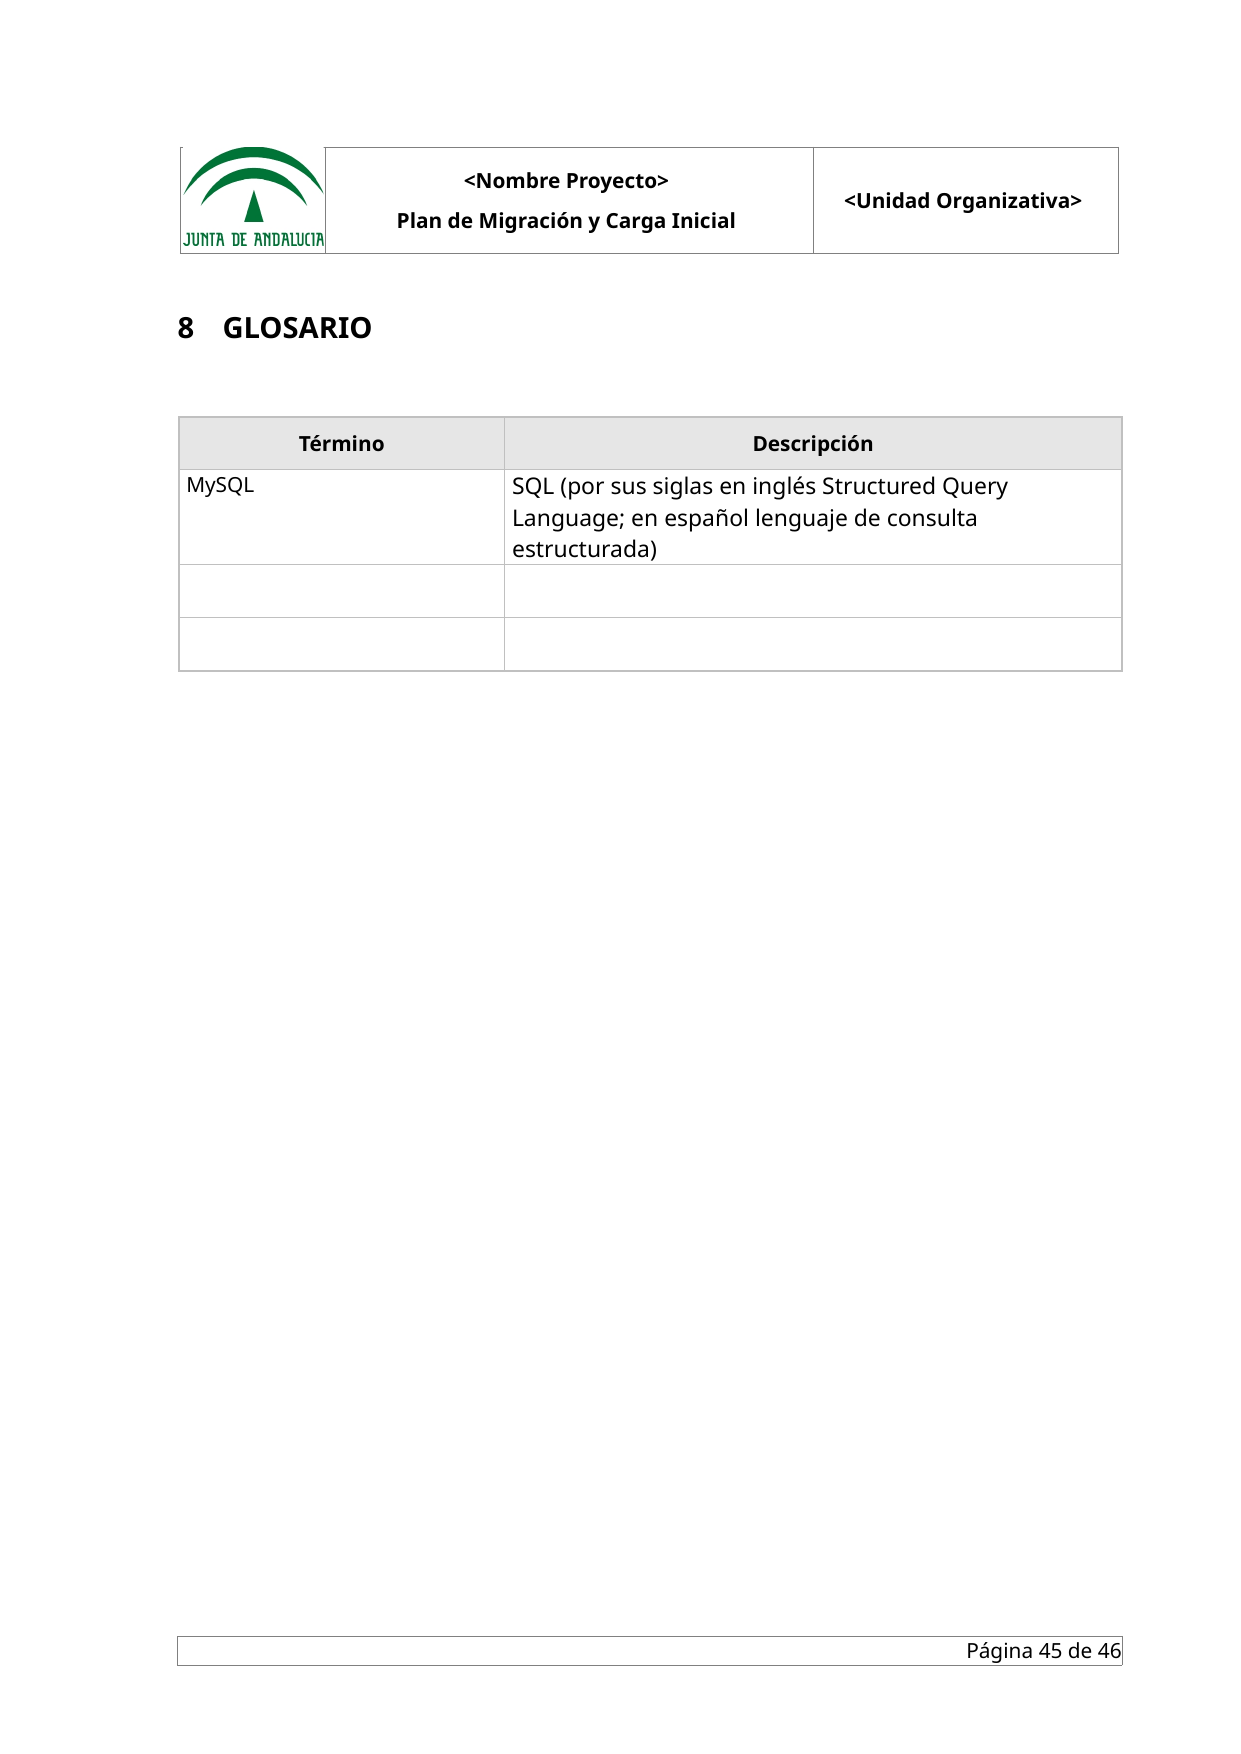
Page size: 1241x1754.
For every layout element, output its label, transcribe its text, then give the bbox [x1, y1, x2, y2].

table_cell [505, 618, 1121, 670]
table_header Descripción [505, 418, 1121, 469]
table_cell SQL (por sus siglas en inglés Structured Query Language; en español lenguaje de consulta estructurada) [505, 470, 1121, 564]
table_cell [180, 618, 504, 670]
table_cell MySQL [180, 470, 504, 564]
subtitle GLOSARIO [177, 307, 1122, 347]
table_header Término [180, 418, 504, 469]
table_cell [180, 565, 504, 617]
table_cell [505, 565, 1121, 617]
